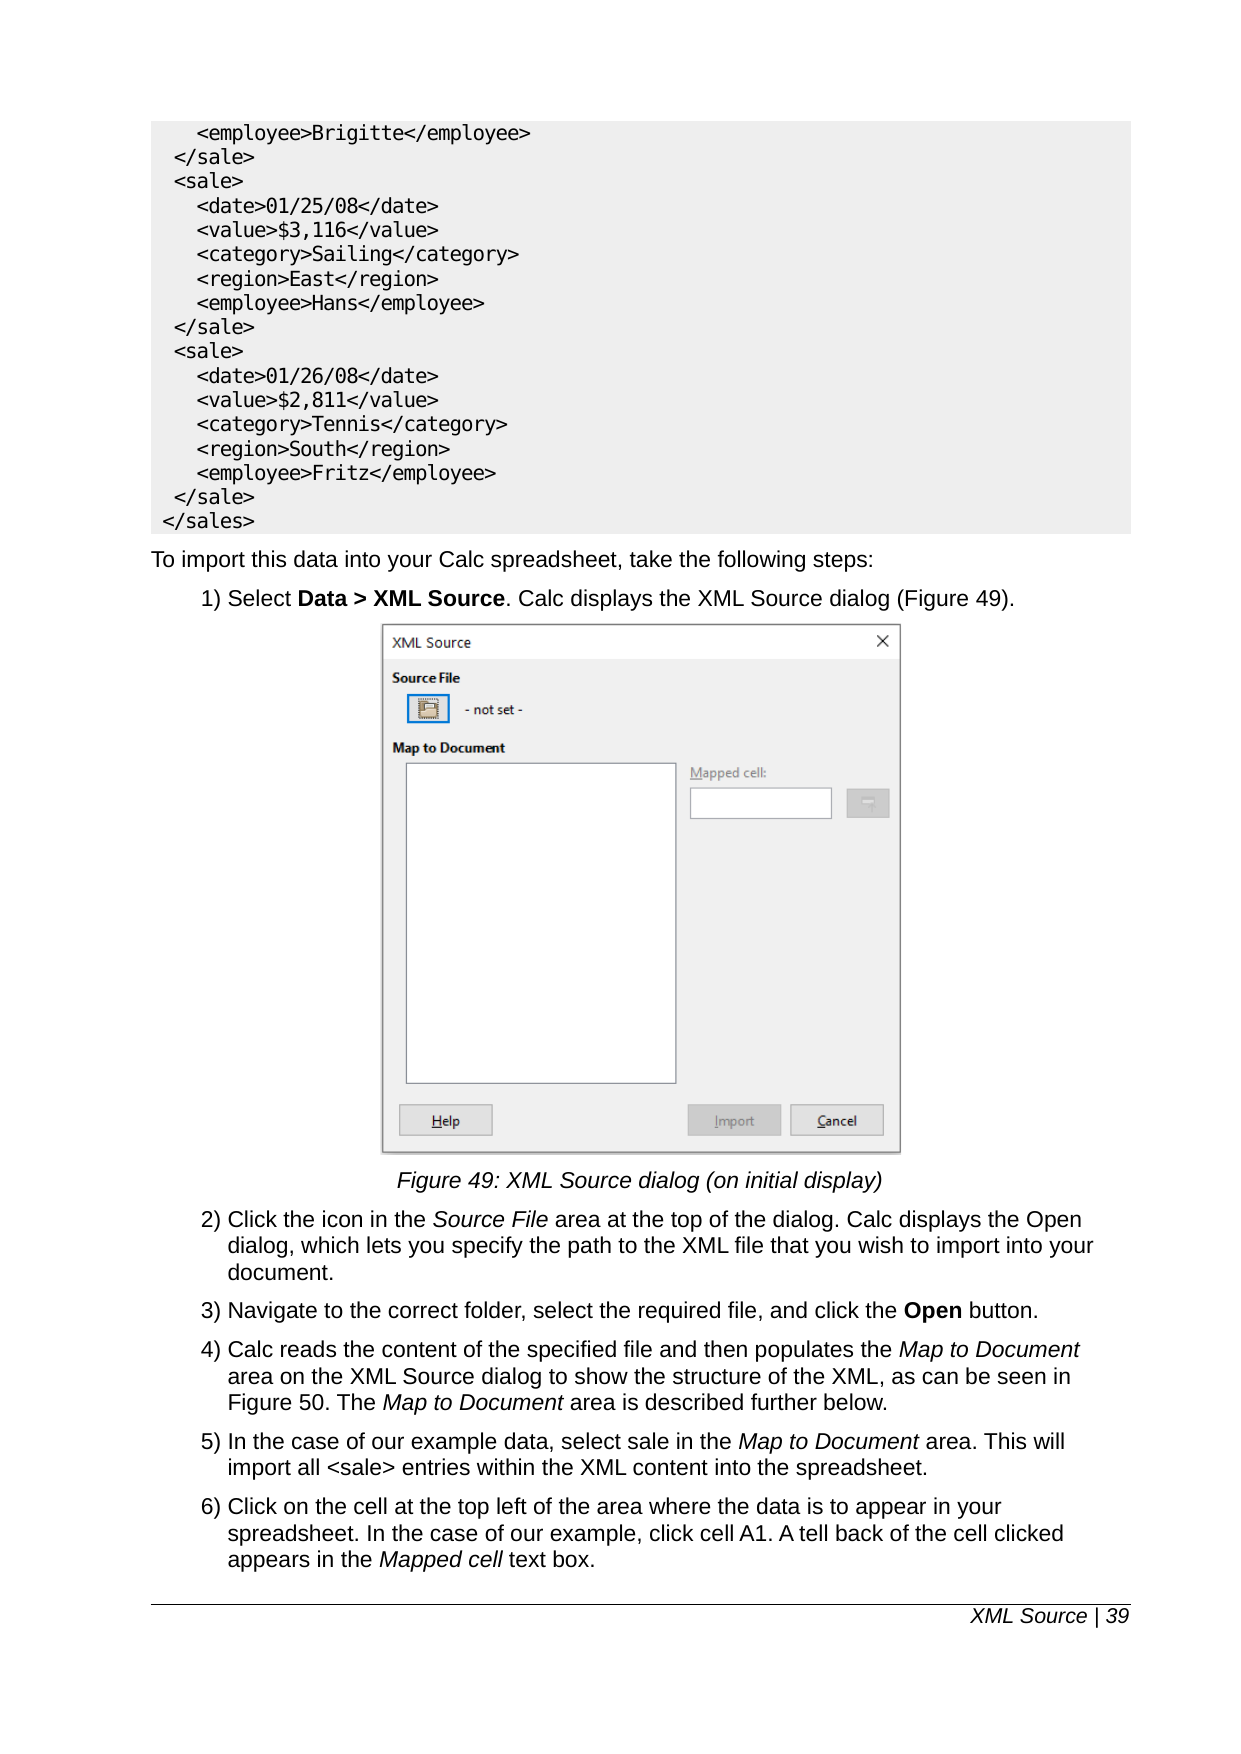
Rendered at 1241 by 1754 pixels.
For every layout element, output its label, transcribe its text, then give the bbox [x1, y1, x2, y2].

list Navigate to the correct folder, select the required file, and click the Open button. [227, 1297, 1131, 1324]
list Calc reads the content of the specified file and then populates the Map to Document area on the XML Source dialog to show the structure of the XML, as can be seen in Figure 50. The Map to Document area is described further below. [227, 1336, 1131, 1415]
text <region>East</region> [151, 267, 1131, 291]
text <sale> [151, 169, 1131, 194]
list Click the icon in the Source File area at the top of the dialog. Calc displays the Open dialog, which lets you specify the path to the XML file that you wish to import into your document. [227, 1206, 1131, 1285]
text <date>01/26/08</date> [151, 364, 1131, 388]
list Click on the cell at the top left of the area where the data is to appear in your spreadsheet. In the case of our example, click cell A1. A tell back of the cell clicked appears in the Mapped cell text box. [227, 1493, 1131, 1572]
text Figure 49: XML Source dialog (on initial display) [151, 1167, 1131, 1193]
text <employee>Fritz</employee> [151, 461, 1131, 485]
text <date>01/25/08</date> [151, 194, 1131, 218]
text <employee>Hans</employee> [151, 291, 1131, 315]
text <value>$2,811</value> [151, 388, 1131, 412]
text <region>South</region> [151, 437, 1131, 461]
list To import this data into your Calc spreadsheet, take the following steps: [151, 546, 1131, 572]
list In the case of our example data, select sale in the Map to Document area. This will import all <sale> entries within the XML content into the spreadsheet. [227, 1428, 1131, 1481]
text <category>Sailing</category> [151, 242, 1131, 267]
text </sale> [151, 315, 1131, 339]
text <value>$3,116</value> [151, 218, 1131, 242]
picture [380, 623, 902, 1155]
list Select Data > XML Source. Calc displays the XML Source dialog (Figure 49). [227, 585, 1131, 611]
text </sale> [151, 145, 1131, 169]
text </sales> [151, 509, 1131, 534]
text <sale> [151, 339, 1131, 364]
text <employee>Brigitte</employee> [151, 121, 1131, 145]
text </sale> [151, 485, 1131, 509]
text <category>Tennis</category> [151, 412, 1131, 437]
